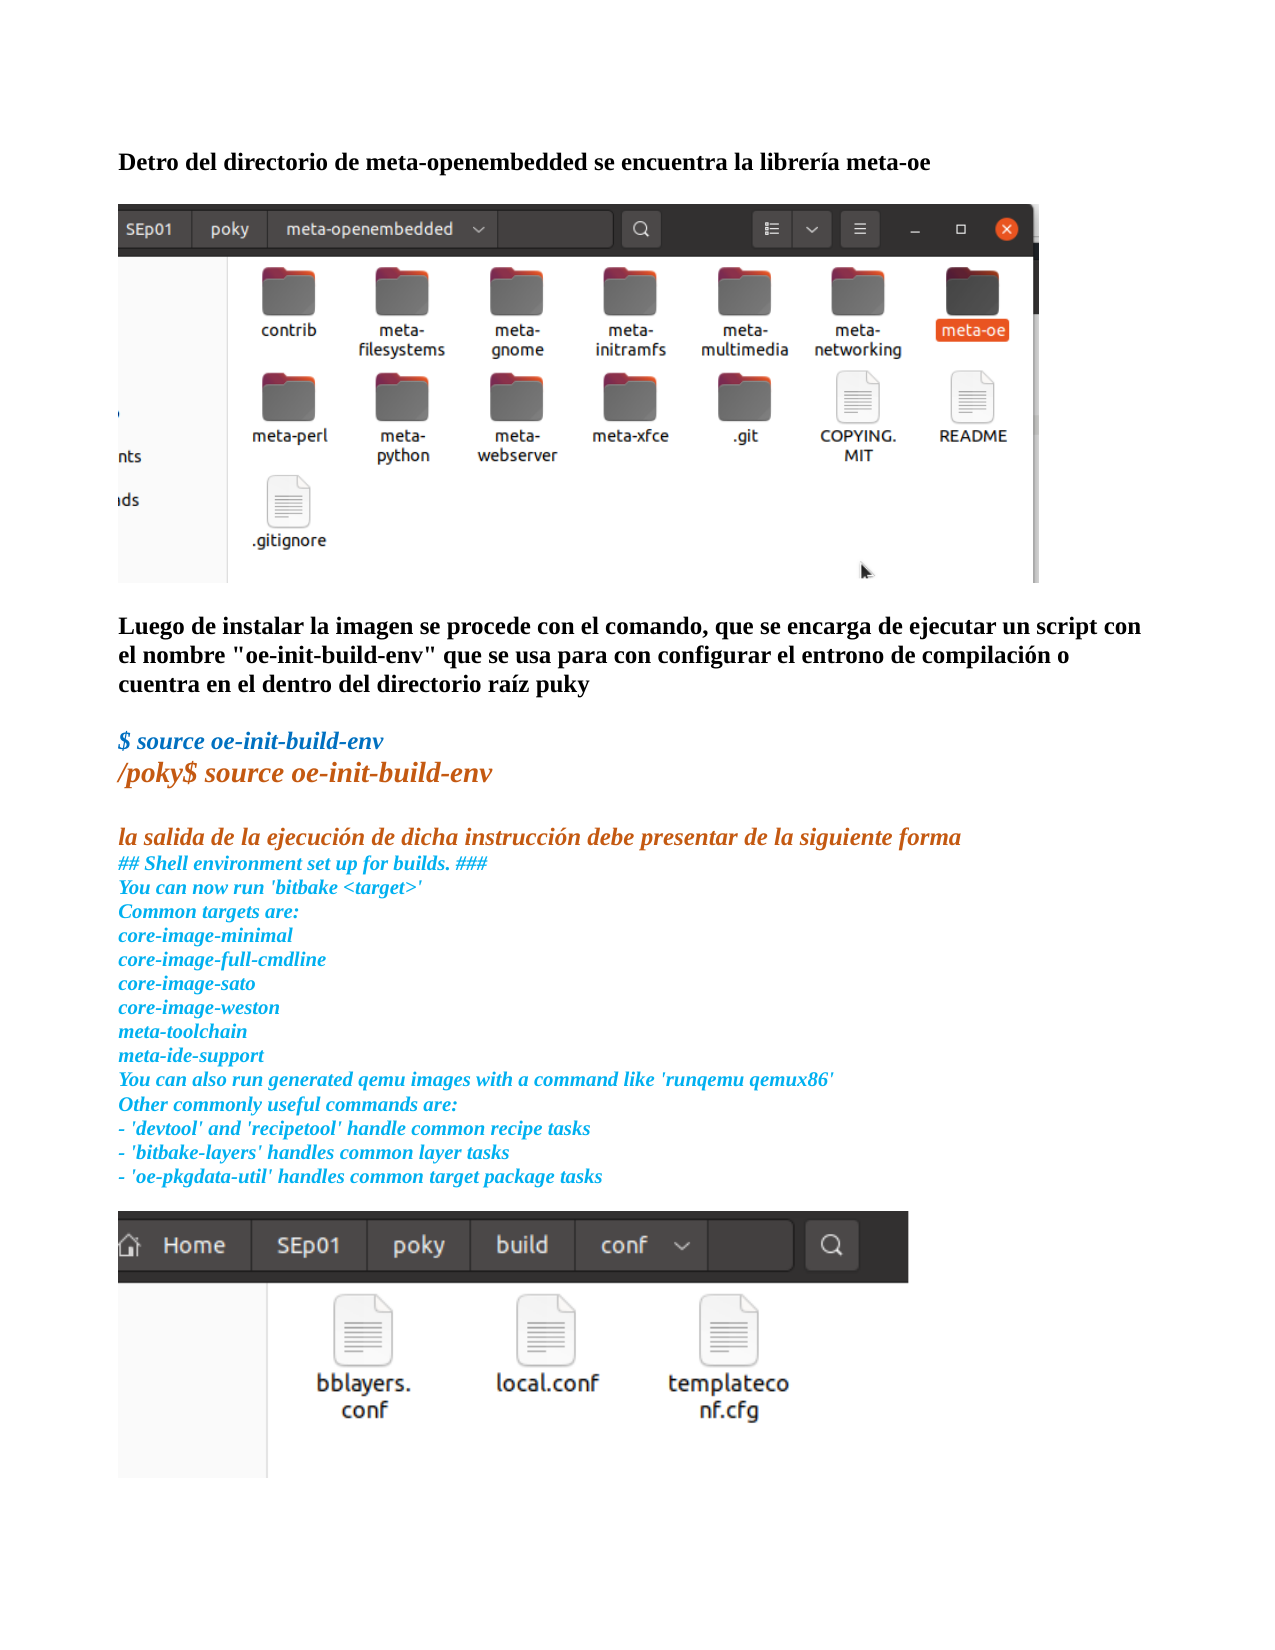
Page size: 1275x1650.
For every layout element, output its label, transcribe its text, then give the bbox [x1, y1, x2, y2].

text meta-ide-support [118, 1043, 1157, 1067]
text Other commonly useful commands are: [118, 1091, 1157, 1116]
text /poky$ source oe-init-build-env [118, 755, 1157, 788]
text - 'oe-pkgdata-util' handles common target package tasks [118, 1164, 1157, 1188]
text Common targets are: [118, 899, 1157, 923]
text core-image-weston [118, 995, 1157, 1019]
text core-image-minimal [118, 923, 1157, 947]
text ## Shell environment set up for builds. ### [118, 851, 1157, 875]
text core-image-full-cmdline [118, 947, 1157, 971]
text Luego de instalar la imagen se procede con el comando, que se encarga de ejecutar un script con el nombre "oe-init-build-env" que se usa para con configurar el entrono de compilación o cuentra en el dentro del directorio raíz puky [118, 611, 1157, 697]
text core-image-sato [118, 971, 1157, 995]
text meta-toolchain [118, 1019, 1157, 1043]
picture [118, 1211, 909, 1478]
text You can also run generated qemu images with a command like 'runqemu qemux86' [118, 1067, 1157, 1091]
picture [118, 204, 1039, 583]
text - 'devtool' and 'recipetool' handle common recipe tasks [118, 1116, 1157, 1139]
text $ source oe-init-build-env [118, 726, 1157, 755]
text la salida de la ejecución de dicha instrucción debe presentar de la siguiente forma [118, 822, 1157, 851]
text - 'bitbake-layers' handles common layer tasks [118, 1139, 1157, 1164]
text Detro del directorio de meta-openembedded se encuentra la librería meta-oe [118, 147, 1157, 176]
text You can now run 'bitbake <target>' [118, 875, 1157, 899]
